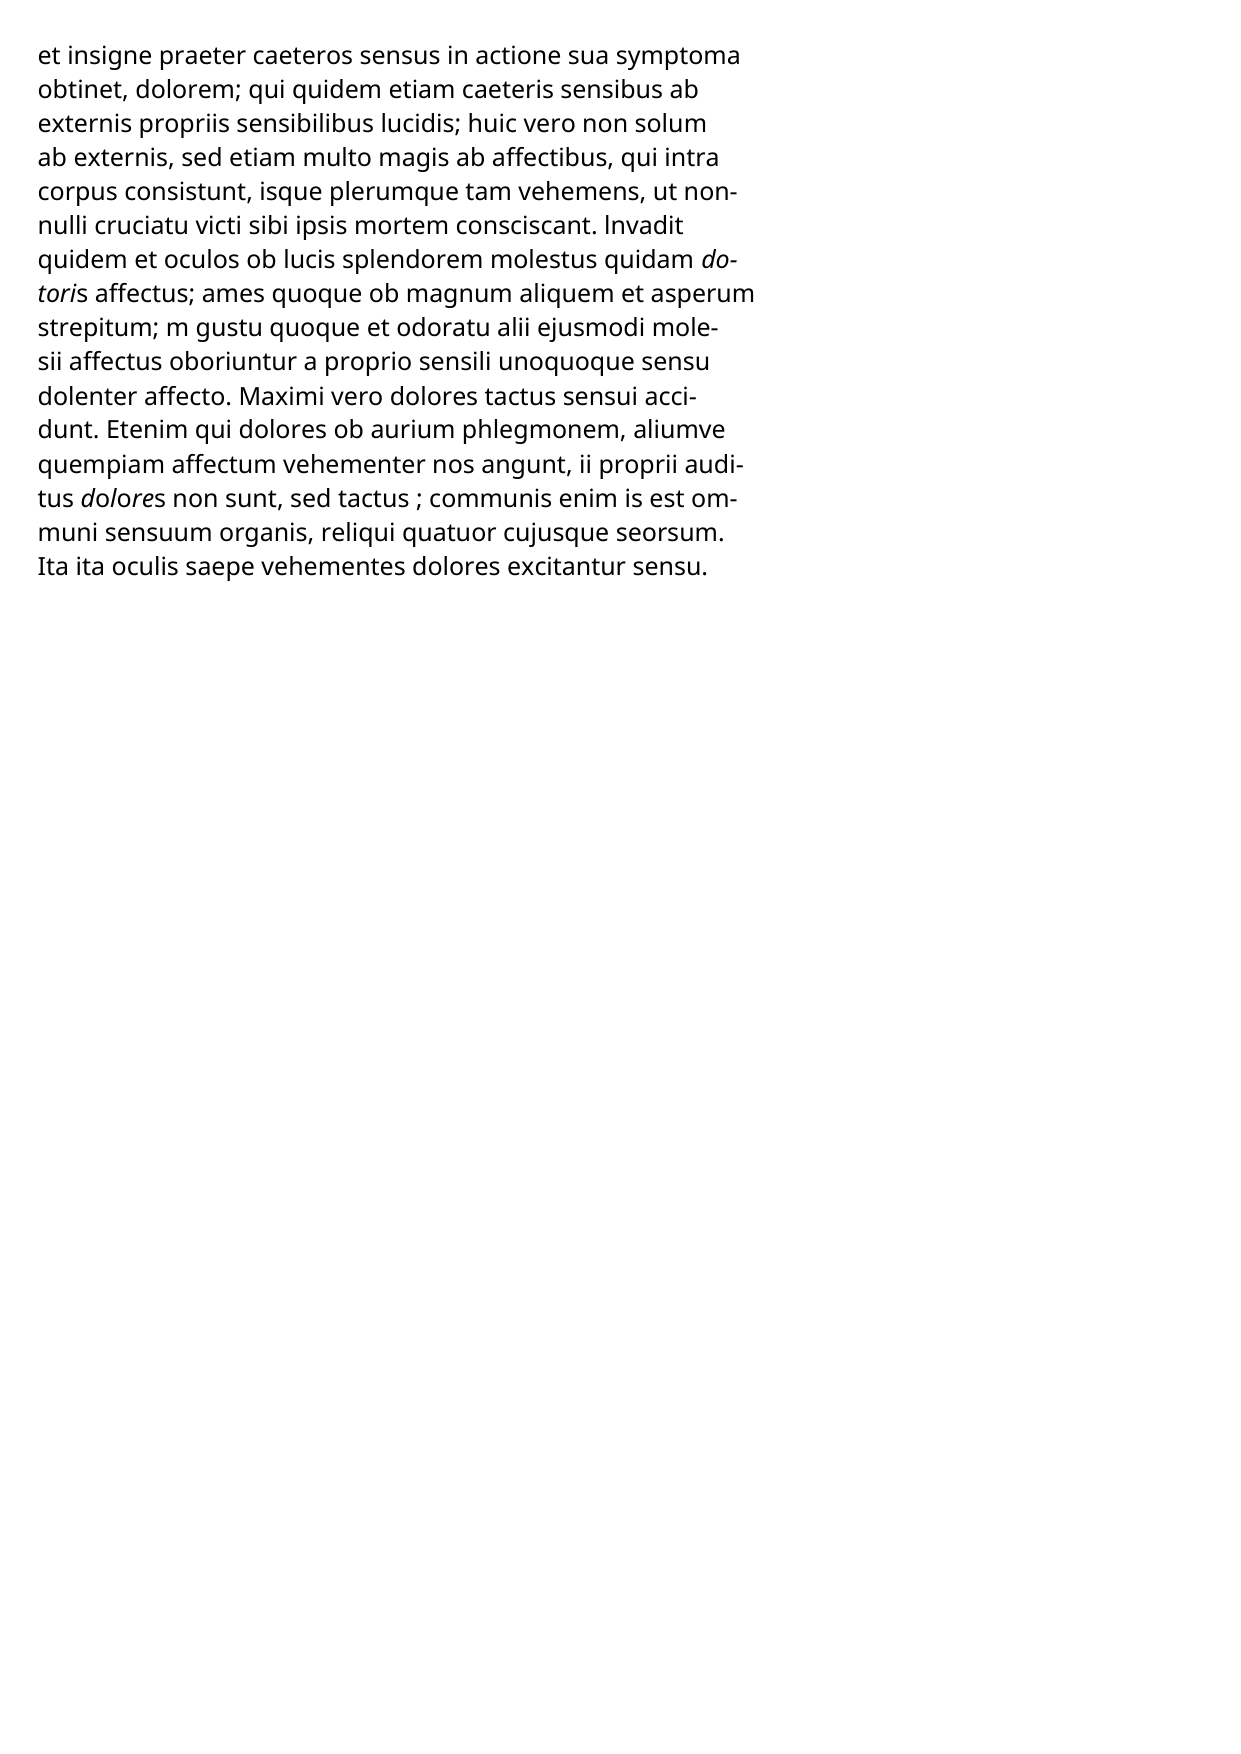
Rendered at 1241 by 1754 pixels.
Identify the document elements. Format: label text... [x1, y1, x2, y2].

text et insigne praeter caeteros sensus in actione sua symptoma obtinet, dolorem; qui quidem etiam caeteris sensibus ab externis propriis sensibilibus lucidis; huic vero non solum ab externis, sed etiam multo magis ab affectibus, qui intra corpus consistunt, isque plerumque tam vehemens, ut non- nulli cruciatu victi sibi ipsis mortem consciscant. lnvadit quidem et oculos ob lucis splendorem molestus quidam do- toris affectus; ames quoque ob magnum aliquem et asperum strepitum; m gustu quoque et odoratu alii ejusmodi mole- sii affectus oboriuntur a proprio sensili unoquoque sensu dolenter affecto. Maximi vero dolores tactus sensui acci- dunt. Etenim qui dolores ob aurium phlegmonem, aliumve quempiam affectum vehementer nos angunt, ii proprii audi- tus dolores non sunt, sed tactus ; communis enim is est om- muni sensuum organis, reliqui quatuor cujusque seorsum. Ita ita oculis saepe vehementes dolores excitantur sensu. [37, 37, 1203, 582]
